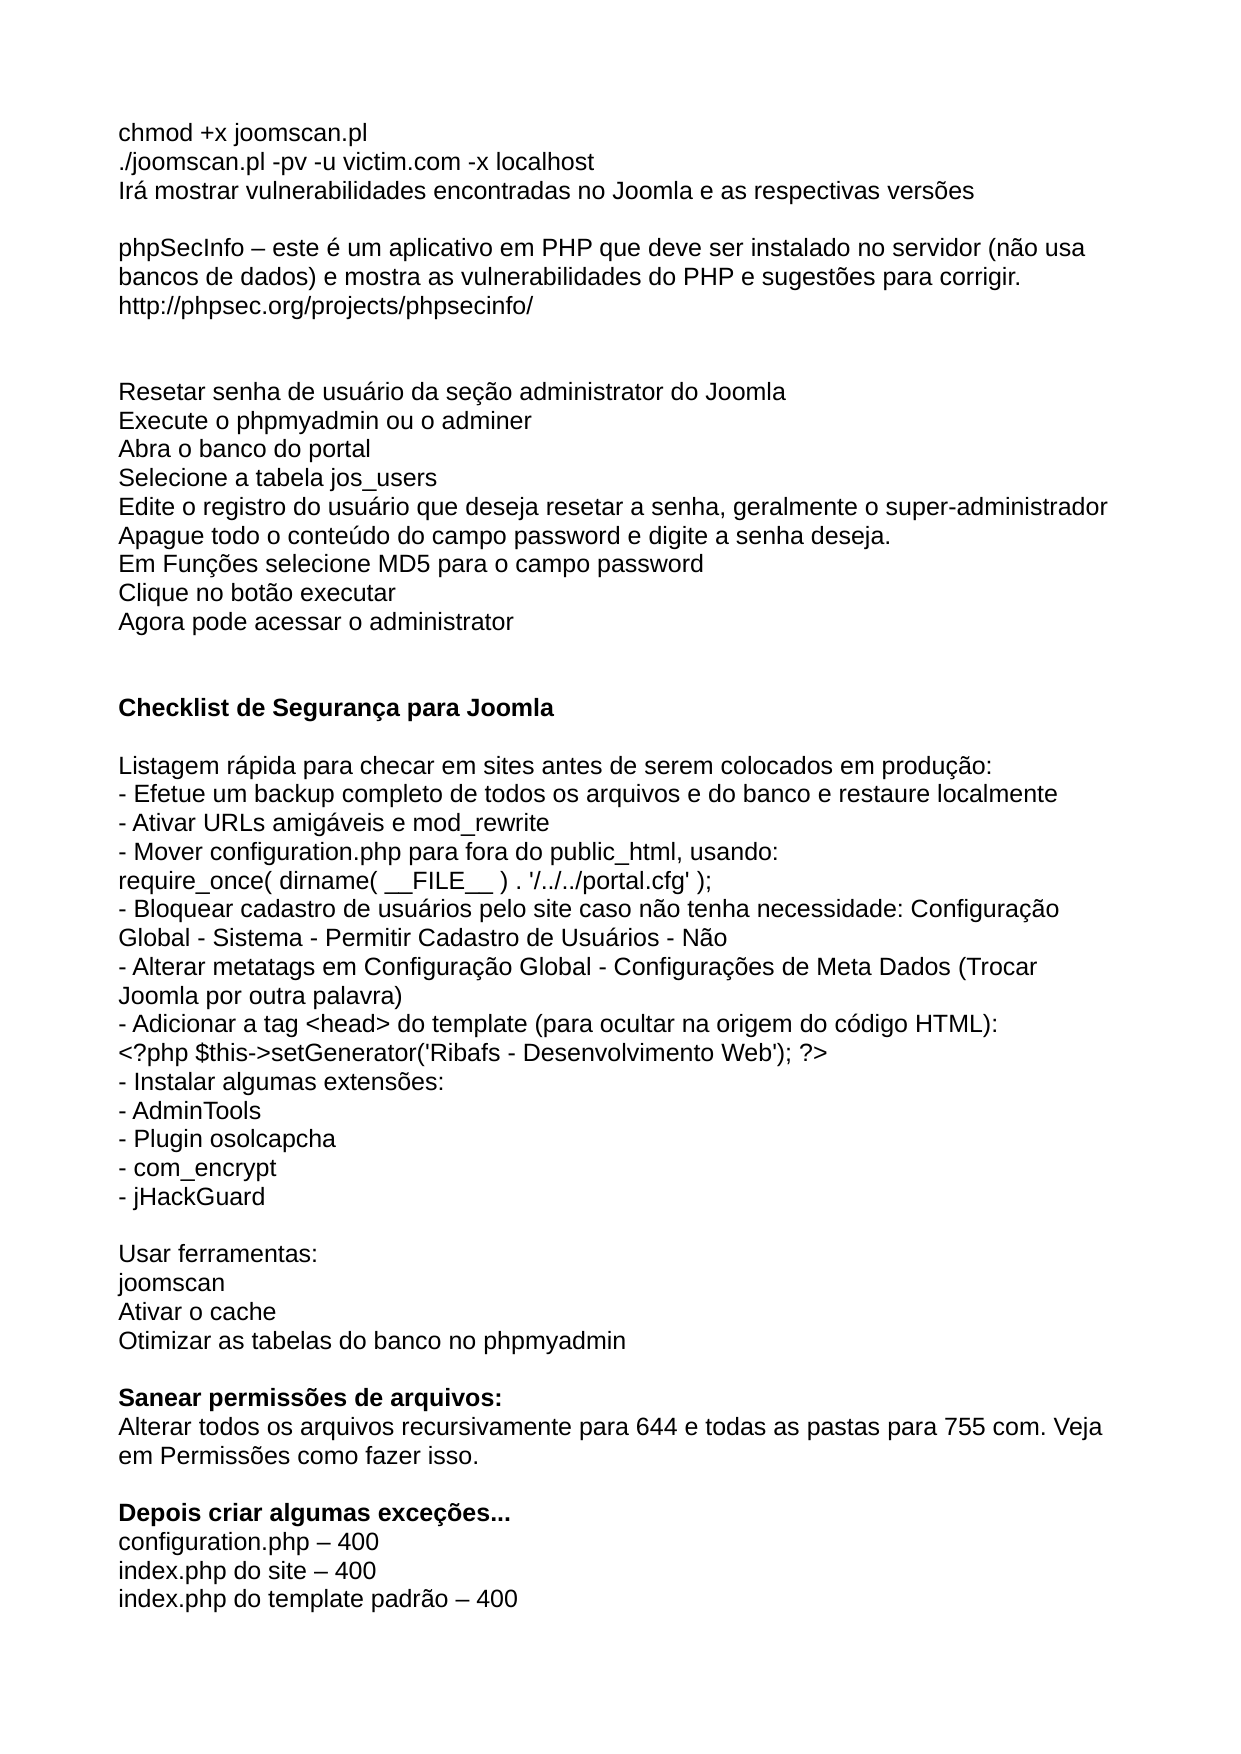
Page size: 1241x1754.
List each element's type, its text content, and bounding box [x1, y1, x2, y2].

text Listagem rápida para checar em sites antes de serem colocados em produção: [118, 751, 1122, 779]
text configuration.php – 400 [118, 1527, 1122, 1556]
text joomscan [118, 1268, 1122, 1297]
text - Ativar URLs amigáveis e mod_rewrite [118, 808, 1122, 837]
text Usar ferramentas: [118, 1239, 1122, 1268]
text Edite o registro do usuário que deseja resetar a senha, geralmente o super-administrador [118, 492, 1122, 521]
text <?php $this->setGenerator('Ribafs - Desenvolvimento Web'); ?> [118, 1038, 1122, 1067]
text - Efetue um backup completo de todos os arquivos e do banco e restaure localmente [118, 779, 1122, 808]
text - jHackGuard [118, 1182, 1122, 1211]
text chmod +x joomscan.pl [118, 118, 1122, 147]
text - Adicionar a tag <head> do template (para ocultar na origem do código HTML): [118, 1009, 1122, 1038]
text Alterar todos os arquivos recursivamente para 644 e todas as pastas para 755 com. Veja em Permissões como fazer isso. [118, 1412, 1122, 1469]
text Sanear permissões de arquivos: [118, 1383, 1122, 1412]
text Agora pode acessar o administrator [118, 607, 1122, 636]
text Depois criar algumas exceções... [118, 1498, 1122, 1527]
text - AdminTools [118, 1096, 1122, 1124]
text Execute o phpmyadmin ou o adminer [118, 406, 1122, 434]
text Abra o banco do portal [118, 434, 1122, 463]
text Irá mostrar vulnerabilidades encontradas no Joomla e as respectivas versões [118, 176, 1122, 204]
text index.php do site – 400 [118, 1556, 1122, 1584]
text Em Funções selecione MD5 para o campo password [118, 549, 1122, 578]
text http://phpsec.org/projects/phpsecinfo/ [118, 291, 1122, 319]
text - com_encrypt [118, 1153, 1122, 1182]
text - Alterar metatags em Configuração Global - Configurações de Meta Dados (Trocar Joomla por outra palavra) [118, 952, 1122, 1009]
text Clique no botão executar [118, 578, 1122, 607]
text Resetar senha de usuário da seção administrator do Joomla [118, 377, 1122, 406]
text - Mover configuration.php para fora do public_html, usando: [118, 837, 1122, 866]
text require_once( dirname( __FILE__ ) . '/../../portal.cfg' ); [118, 866, 1122, 894]
text index.php do template padrão – 400 [118, 1584, 1122, 1613]
text phpSecInfo – este é um aplicativo em PHP que deve ser instalado no servidor (não usa bancos de dados) e mostra as vulnerabilidades do PHP e sugestões para corrigir. [118, 233, 1122, 291]
text ./joomscan.pl -pv -u victim.com -x localhost [118, 147, 1122, 176]
text - Bloquear cadastro de usuários pelo site caso não tenha necessidade: Configuração Global - Sistema - Permitir Cadastro de Usuários - Não [118, 894, 1122, 952]
text Selecione a tabela jos_users [118, 463, 1122, 492]
text Ativar o cache [118, 1297, 1122, 1326]
text - Instalar algumas extensões: [118, 1067, 1122, 1096]
text Otimizar as tabelas do banco no phpmyadmin [118, 1326, 1122, 1354]
text - Plugin osolcapcha [118, 1124, 1122, 1153]
text Checklist de Segurança para Joomla [118, 693, 1122, 722]
text Apague todo o conteúdo do campo password e digite a senha deseja. [118, 521, 1122, 549]
